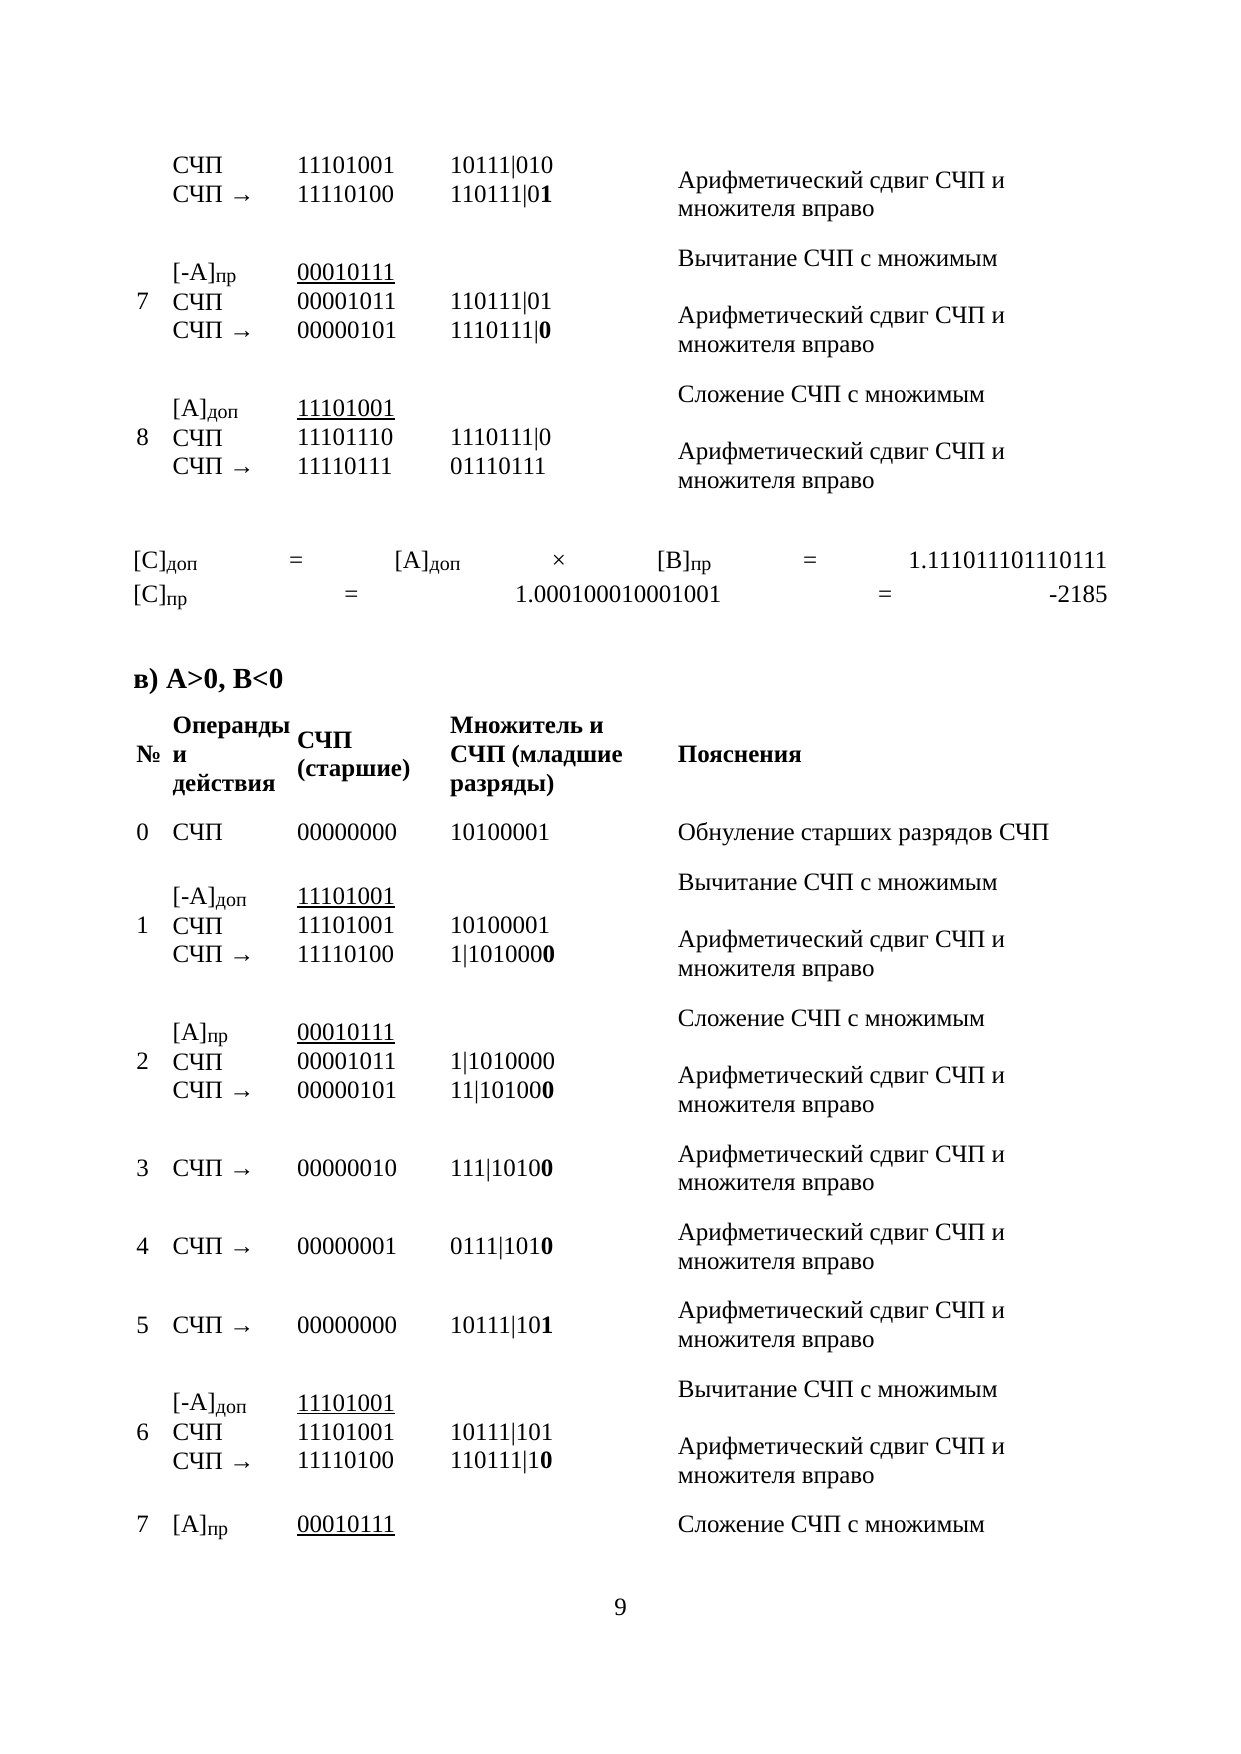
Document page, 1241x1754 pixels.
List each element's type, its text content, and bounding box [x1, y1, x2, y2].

table_cell 10111|010 110111|01 [447, 133, 675, 240]
table_cell 00000000 [294, 1293, 447, 1371]
table_cell СЧП → [170, 1293, 294, 1371]
table_cell Вычитание СЧП с множимым Арифметический сдвиг СЧП и множителя вправо [675, 1371, 1107, 1507]
subtitle в) A>0, B<0 [133, 661, 1107, 695]
table_cell 3 [133, 1136, 169, 1214]
table_cell 11101001 11110100 [294, 133, 447, 240]
table_cell Вычитание СЧП с множимым Арифметический сдвиг СЧП и множителя вправо [675, 864, 1107, 1000]
table_cell 10111|101 110111|10 [447, 1371, 675, 1507]
table_cell Арифметический сдвиг СЧП и множителя вправо [675, 1136, 1107, 1214]
table_cell Арифметический сдвиг СЧП и множителя вправо [675, 1214, 1107, 1292]
table_cell 110111|01 1110111|0 [447, 240, 675, 376]
table_cell СЧП → [170, 1214, 294, 1292]
table_cell 1 [133, 864, 169, 1000]
table_cell 5 [133, 1293, 169, 1371]
table_cell 10111|101 [447, 1293, 675, 1371]
table_cell [-A]доп СЧП СЧП → [170, 864, 294, 1000]
table_cell [447, 1507, 675, 1556]
table_cell 00000010 [294, 1136, 447, 1214]
table_cell Арифметический сдвиг СЧП и множителя вправо [675, 1293, 1107, 1371]
table_cell 10100001 [447, 815, 675, 864]
table_cell 0111|1010 [447, 1214, 675, 1292]
table_cell [A]доп СЧП СЧП → [170, 376, 294, 512]
table_cell 6 [133, 1371, 169, 1507]
table_cell [-A]доп СЧП СЧП → [170, 1371, 294, 1507]
table_header Операнды и действия [170, 708, 294, 814]
table_cell 00010111 00001011 00000101 [294, 1000, 447, 1136]
table_cell Сложение СЧП с множимым Арифметический сдвиг СЧП и множителя вправо [675, 1000, 1107, 1136]
table_cell 11101001 11101001 11110100 [294, 864, 447, 1000]
table_cell 4 [133, 1214, 169, 1292]
table_cell 7 [133, 1507, 169, 1556]
table_cell 1|1010000 11|101000 [447, 1000, 675, 1136]
table_cell 00010111 00001011 00000101 [294, 240, 447, 376]
table_header Множитель и СЧП (младшие разряды) [447, 708, 675, 814]
table_cell 00000000 [294, 815, 447, 864]
table_cell [A]пр [170, 1507, 294, 1556]
table_cell Арифметический сдвиг СЧП и множителя вправо [675, 133, 1107, 240]
table_cell Обнуление старших разрядов СЧП [675, 815, 1107, 864]
text [C]доп = [A]доп × [B]пр = 1.111011101110111 [C]пр = 1.000100010001001 = -2185 [133, 512, 1107, 643]
table_cell 00000001 [294, 1214, 447, 1292]
table_cell [133, 133, 169, 240]
table_cell СЧП [170, 815, 294, 864]
table_cell 00010111 [294, 1507, 447, 1556]
table_cell 11101001 11101110 11110111 [294, 376, 447, 512]
table_cell 10100001 1|1010000 [447, 864, 675, 1000]
table_cell 111|10100 [447, 1136, 675, 1214]
table_header Пояснения [675, 708, 1107, 814]
table_cell 11101001 11101001 11110100 [294, 1371, 447, 1507]
table_cell 0 [133, 815, 169, 864]
table_cell 7 [133, 240, 169, 376]
table_cell Вычитание СЧП с множимым Арифметический сдвиг СЧП и множителя вправо [675, 240, 1107, 376]
table_cell Сложение СЧП с множимым Арифметический сдвиг СЧП и множителя вправо [675, 376, 1107, 512]
table_header № [133, 708, 169, 814]
table_cell СЧП СЧП → [170, 133, 294, 240]
table_cell 8 [133, 376, 169, 512]
table_cell [A]пр СЧП СЧП → [170, 1000, 294, 1136]
table_cell 1110111|0 01110111 [447, 376, 675, 512]
table_cell 2 [133, 1000, 169, 1136]
table_cell [-A]пр СЧП СЧП → [170, 240, 294, 376]
table_header СЧП (старшие) [294, 708, 447, 814]
table_cell Сложение СЧП с множимым [675, 1507, 1107, 1556]
table_cell СЧП → [170, 1136, 294, 1214]
